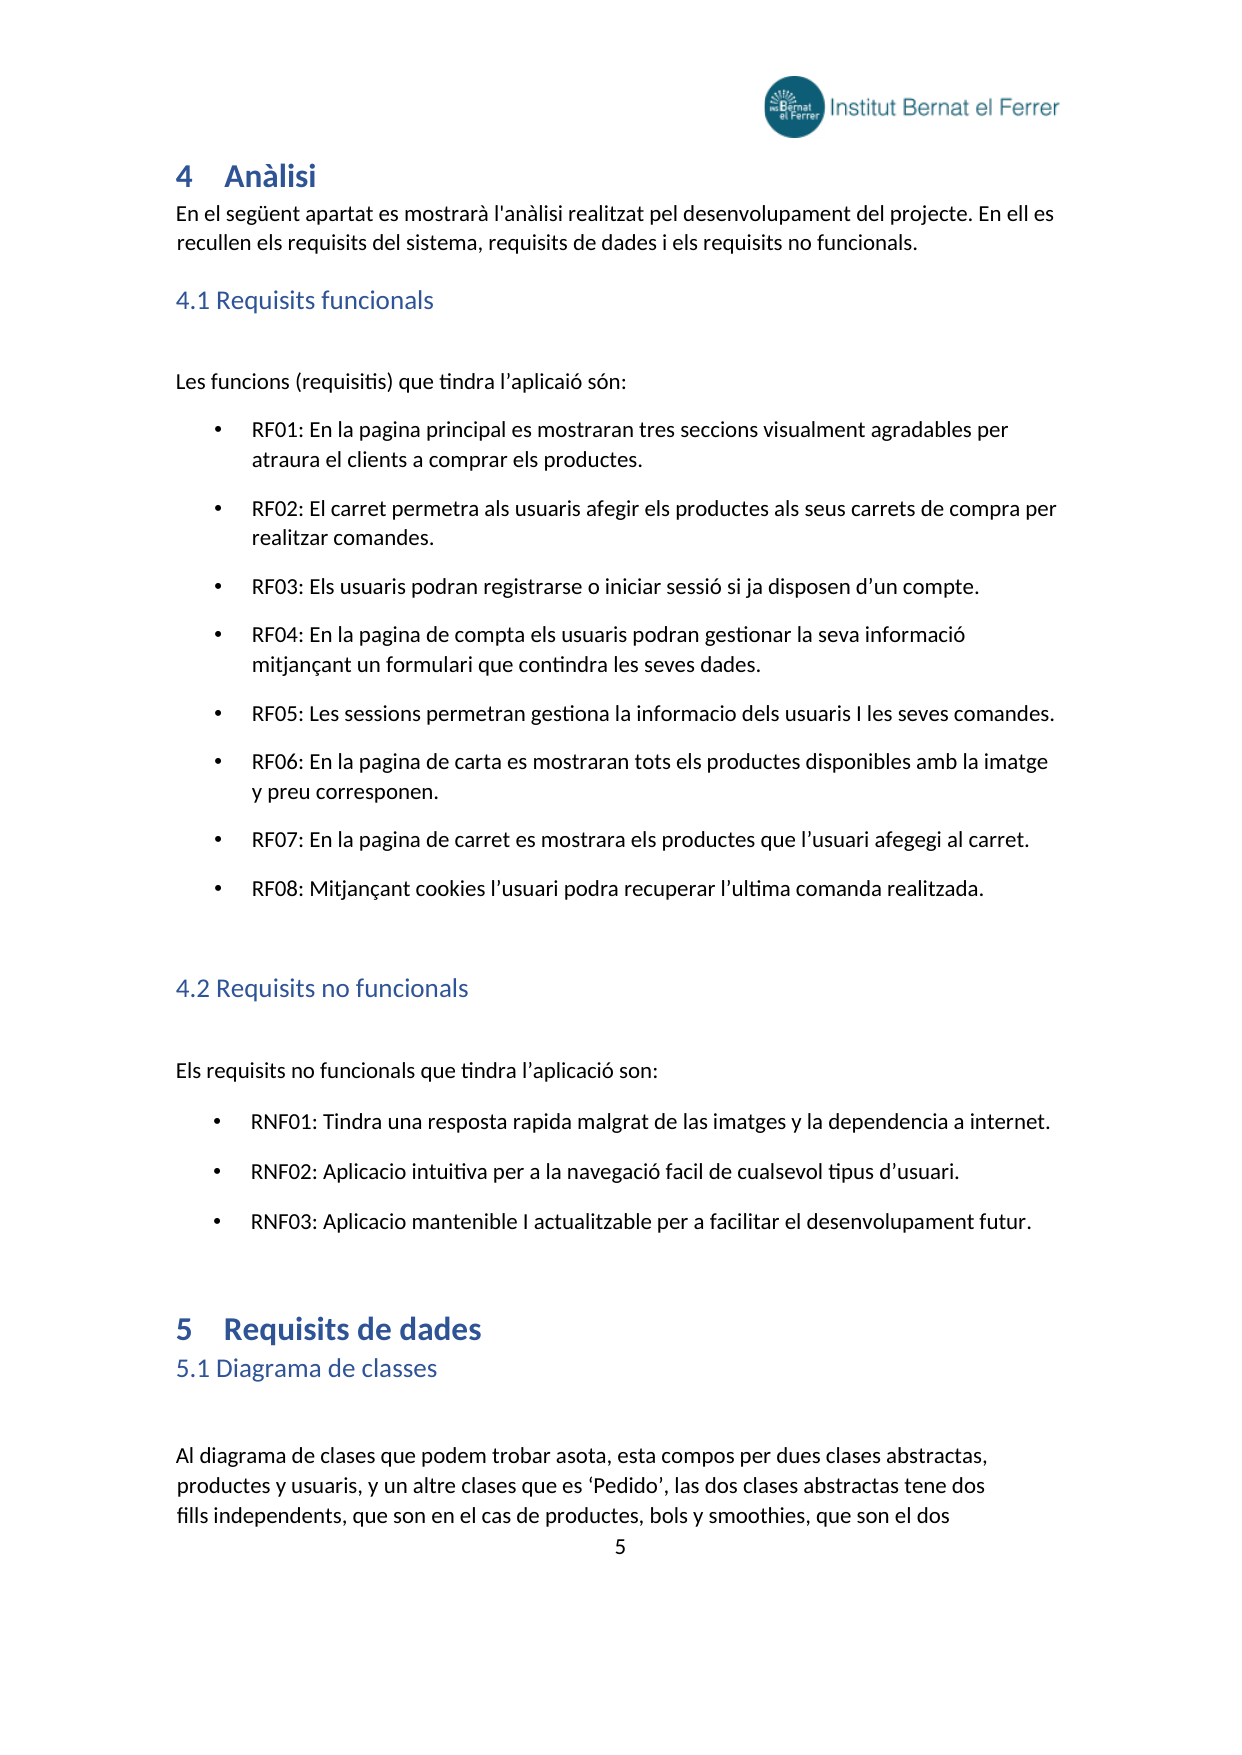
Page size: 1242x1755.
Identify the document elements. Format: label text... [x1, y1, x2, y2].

text Les funcions (requisitis) que tindra l’aplicaió són: [176, 367, 1059, 395]
list RF05: Les sessions permetran gestiona la informacio dels usuaris I les seves comandes. [214, 699, 1062, 727]
list RNF03: Aplicacio mantenible I actualitzable per a facilitar el desenvolupament futur. [213, 1207, 1062, 1235]
subtitle 5 Requisits de dades [176, 1308, 1062, 1348]
text En el següent apartat es mostrarà l'anàlisi realitzat pel desenvolupament del projecte. En ell es recullen els requisits del sistema, requisits de dades i els requisits no funcionals. [176, 199, 1059, 257]
list RF07: En la pagina de carret es mostrara els productes que l’usuari afegegi al carret. [214, 826, 1062, 853]
picture [764, 76, 1060, 138]
list RF06: En la pagina de carta es mostraran tots els productes disponibles amb la imatge y preu corresponen. [214, 747, 1062, 805]
list RNF02: Aplicacio intuitiva per a la navegació facil de cualsevol tipus d’usuari. [213, 1157, 1062, 1185]
text 4.2 Requisits no funcionals [176, 971, 1062, 1004]
text Els requisits no funcionals que tindra l’aplicació son: [176, 1057, 1059, 1085]
list RNF01: Tindra una resposta rapida malgrat de las imatges y la dependencia a internet. [213, 1107, 1062, 1135]
text Al diagrama de clases que podem trobar asota, esta compos per dues clases abstractas, productes y usuaris, y un altre clases que es ‘Pedido’, las dos clases abstractas tene dos fills independents, que son en el cas de productes, bols y smoothies, que son el dos [176, 1441, 997, 1529]
list RF04: En la pagina de compta els usuaris podran gestionar la seva informació mitjançant un formulari que contindra les seves dades. [214, 621, 1062, 678]
list RF08: Mitjançant cookies l’usuari podra recuperar l’ultima comanda realitzada. [214, 874, 1062, 902]
subtitle 4 Anàlisi [176, 155, 1062, 196]
list RF02: El carret permetra als usuaris afegir els productes als seus carrets de compra per realitzar comandes. [214, 494, 1062, 551]
text 5.1 Diagrama de classes [176, 1352, 1062, 1384]
text 4.1 Requisits funcionals [176, 283, 1062, 316]
list RF03: Els usuaris podran registrarse o iniciar sessió si ja disposen d’un compte. [214, 572, 1062, 600]
list RF01: En la pagina principal es mostraran tres seccions visualment agradables per atraura el clients a comprar els productes. [214, 416, 1062, 473]
